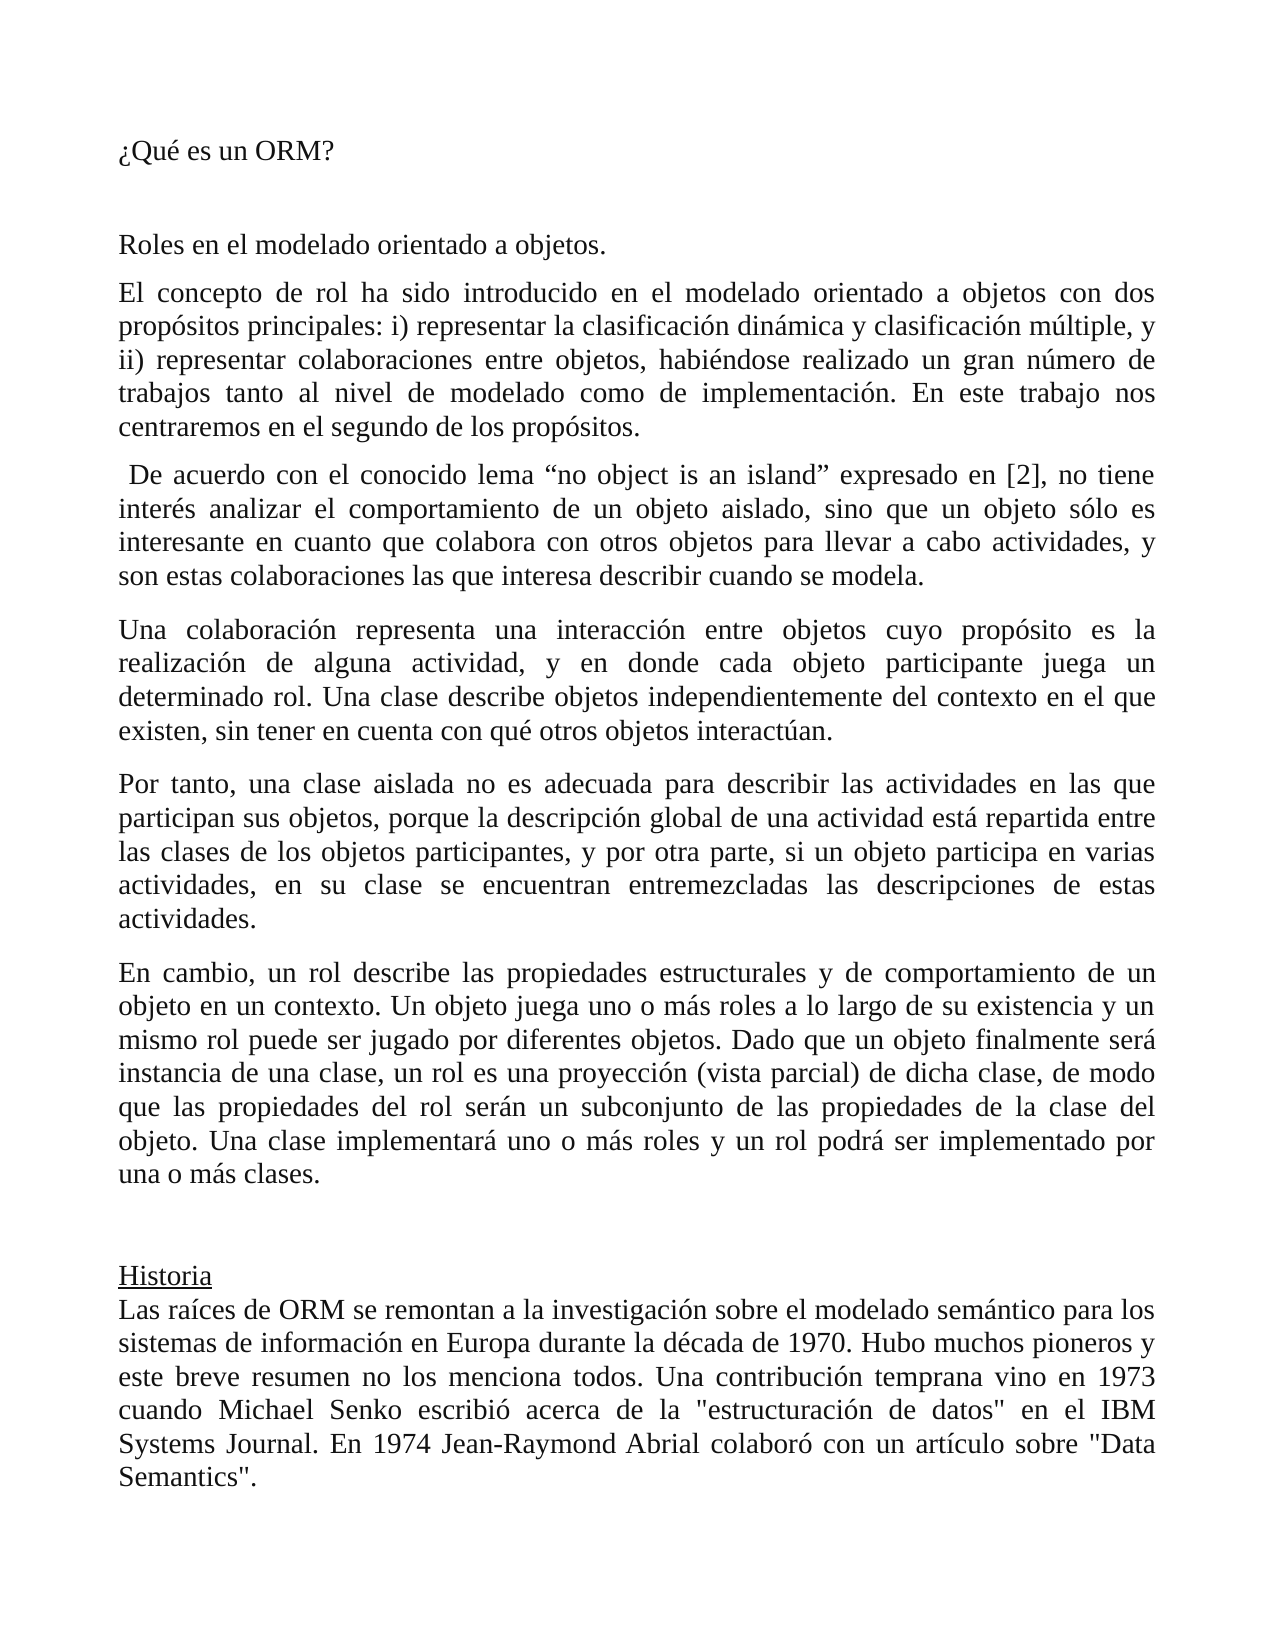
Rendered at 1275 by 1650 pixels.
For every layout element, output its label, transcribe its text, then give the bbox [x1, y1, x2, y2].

text Las raíces de ORM se remontan a la investigación sobre el modelado semántico para los sistemas de información en Europa durante la década de 1970. Hubo muchos pioneros y este breve resumen no los menciona todos. Una contribución temprana vino en 1973 cuando Michael Senko escribió acerca de la "estructuración de datos" en el IBM Systems Journal. En 1974 Jean-Raymond Abrial colaboró con un artículo sobre "Data Semantics". [118, 1292, 1157, 1493]
text Historia [118, 1258, 1157, 1292]
text Una colaboración representa una interacción entre objetos cuyo propósito es la realización de alguna actividad, y en donde cada objeto participante juega un determinado rol. Una clase describe objetos independientemente del contexto en el que existen, sin tener en cuenta con qué otros objetos interactúan. [118, 612, 1157, 746]
text De acuerdo con el conocido lema “no object is an island” expresado en [2], no tiene interés analizar el comportamiento de un objeto aislado, sino que un objeto sólo es interesante en cuanto que colabora con otros objetos para llevar a cabo actividades, y son estas colaboraciones las que interesa describir cuando se modela. [118, 457, 1157, 591]
text El concepto de rol ha sido introducido en el modelado orientado a objetos con dos propósitos principales: i) representar la clasificación dinámica y clasificación múltiple, y ii) representar colaboraciones entre objetos, habiéndose realizado un gran número de trabajos tanto al nivel de modelado como de implementación. En este trabajo nos centraremos en el segundo de los propósitos. [118, 275, 1157, 443]
text Por tanto, una clase aislada no es adecuada para describir las actividades en las que participan sus objetos, porque la descripción global de una actividad está repartida entre las clases de los objetos participantes, y por otra parte, si un objeto participa en varias actividades, en su clase se encuentran entremezcladas las descripciones de estas actividades. [118, 767, 1157, 934]
text Roles en el modelado orientado a objetos. [118, 227, 1157, 260]
subtitle ¿Qué es un ORM? [118, 133, 1157, 166]
text En cambio, un rol describe las propiedades estructurales y de comportamiento de un objeto en un contexto. Un objeto juega uno o más roles a lo largo de su existencia y un mismo rol puede ser jugado por diferentes objetos. Dado que un objeto finalmente será instancia de una clase, un rol es una proyección (vista parcial) de dicha clase, de modo que las propiedades del rol serán un subconjunto de las propiedades de la clase del objeto. Una clase implementará uno o más roles y un rol podrá ser implementado por una o más clases. [118, 955, 1157, 1190]
